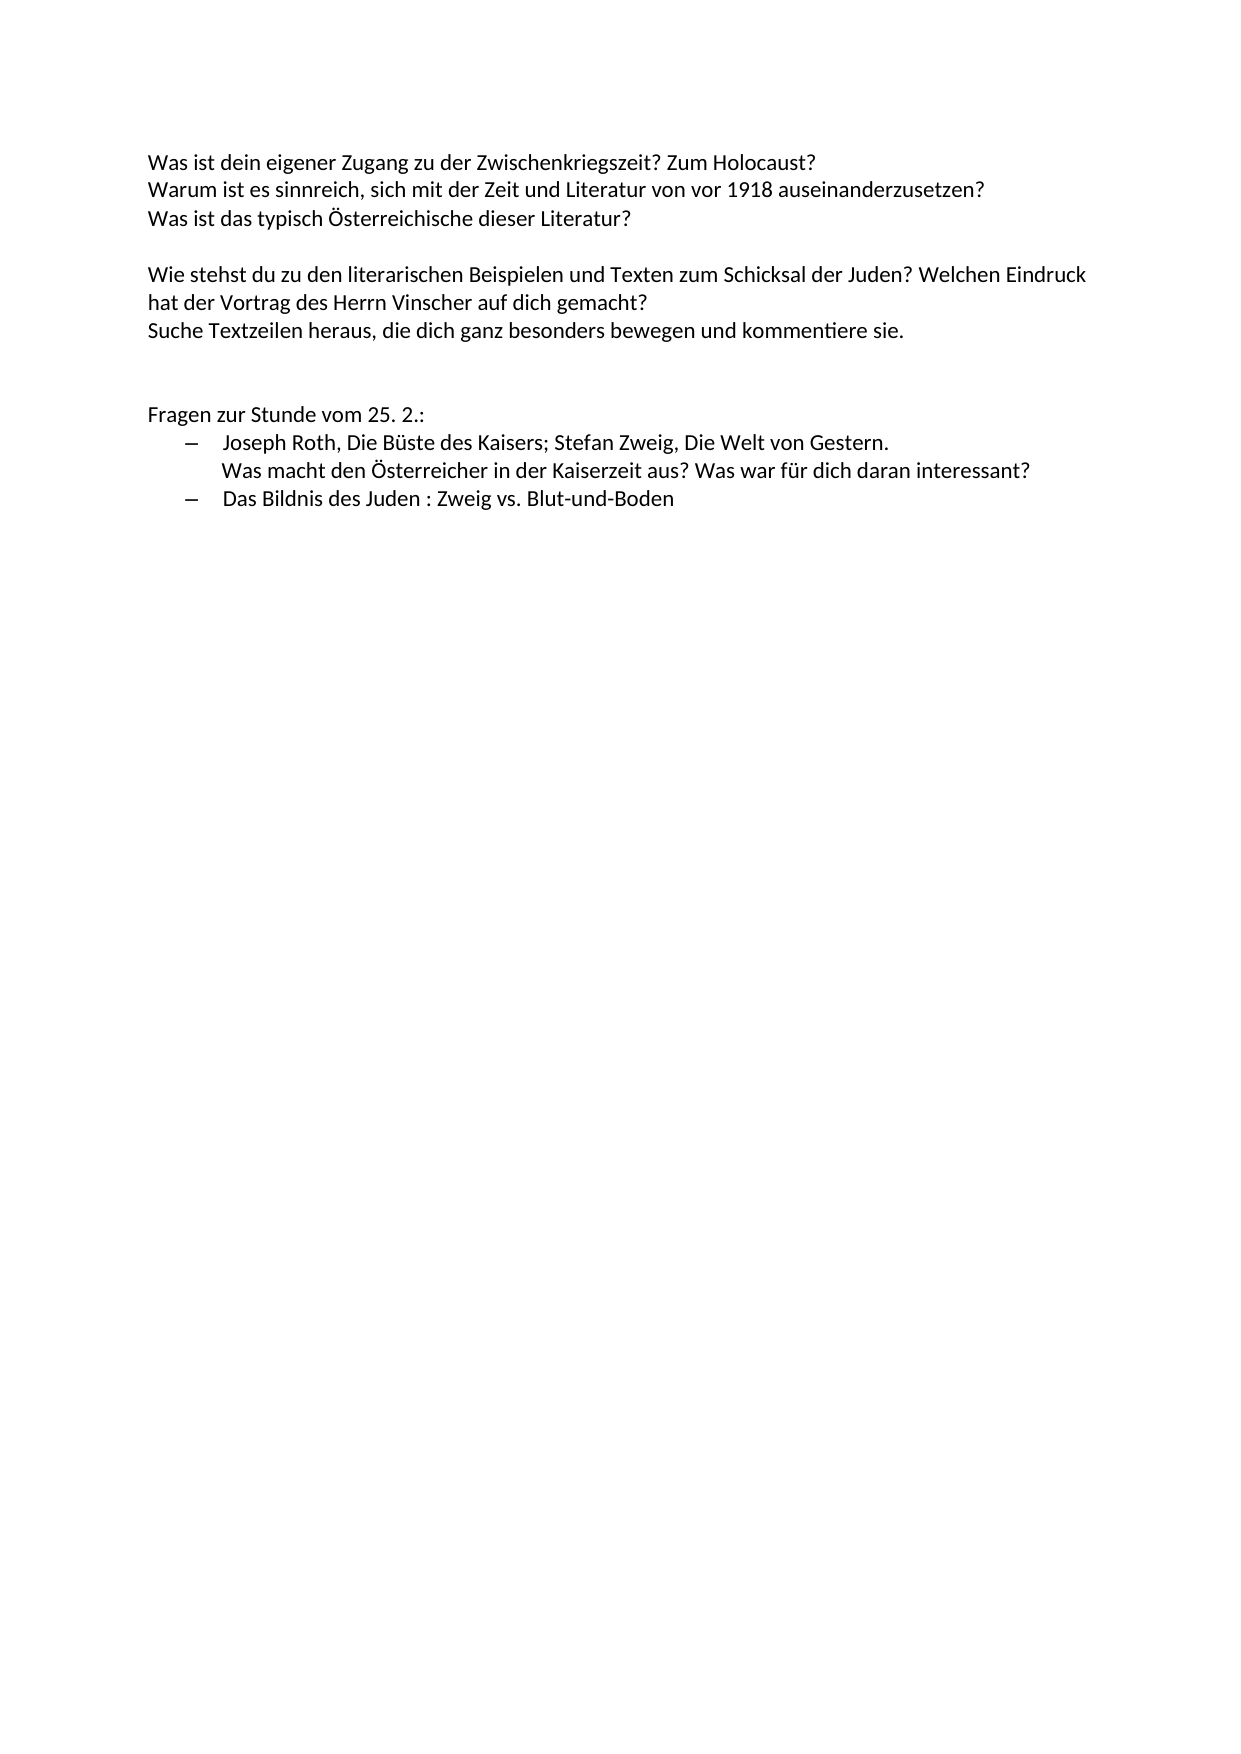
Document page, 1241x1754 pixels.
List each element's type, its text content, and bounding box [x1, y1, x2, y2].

list Joseph Roth, Die Büste des Kaisers; Stefan Zweig, Die Welt von Gestern. [185, 428, 1093, 456]
text Suche Textzeilen heraus, die dich ganz besonders bewegen und kommentiere sie. [148, 316, 1093, 344]
text Wie stehst du zu den literarischen Beispielen und Texten zum Schicksal der Juden? Welchen Eindruck hat der Vortrag des Herrn Vinscher auf dich gemacht? [148, 260, 1093, 316]
text Was ist das typisch Österreichische dieser Literatur? [148, 204, 1093, 232]
list Das Bildnis des Juden : Zweig vs. Blut-und-Boden [185, 484, 1093, 512]
text Was macht den Österreicher in der Kaiserzeit aus? Was war für dich daran interessant? [148, 456, 1093, 484]
text Was ist dein eigener Zugang zu der Zwischenkriegszeit? Zum Holocaust? [148, 148, 1093, 176]
text Warum ist es sinnreich, sich mit der Zeit und Literatur von vor 1918 auseinanderzusetzen? [148, 176, 1093, 204]
text Fragen zur Stunde vom 25. 2.: [148, 400, 1093, 428]
